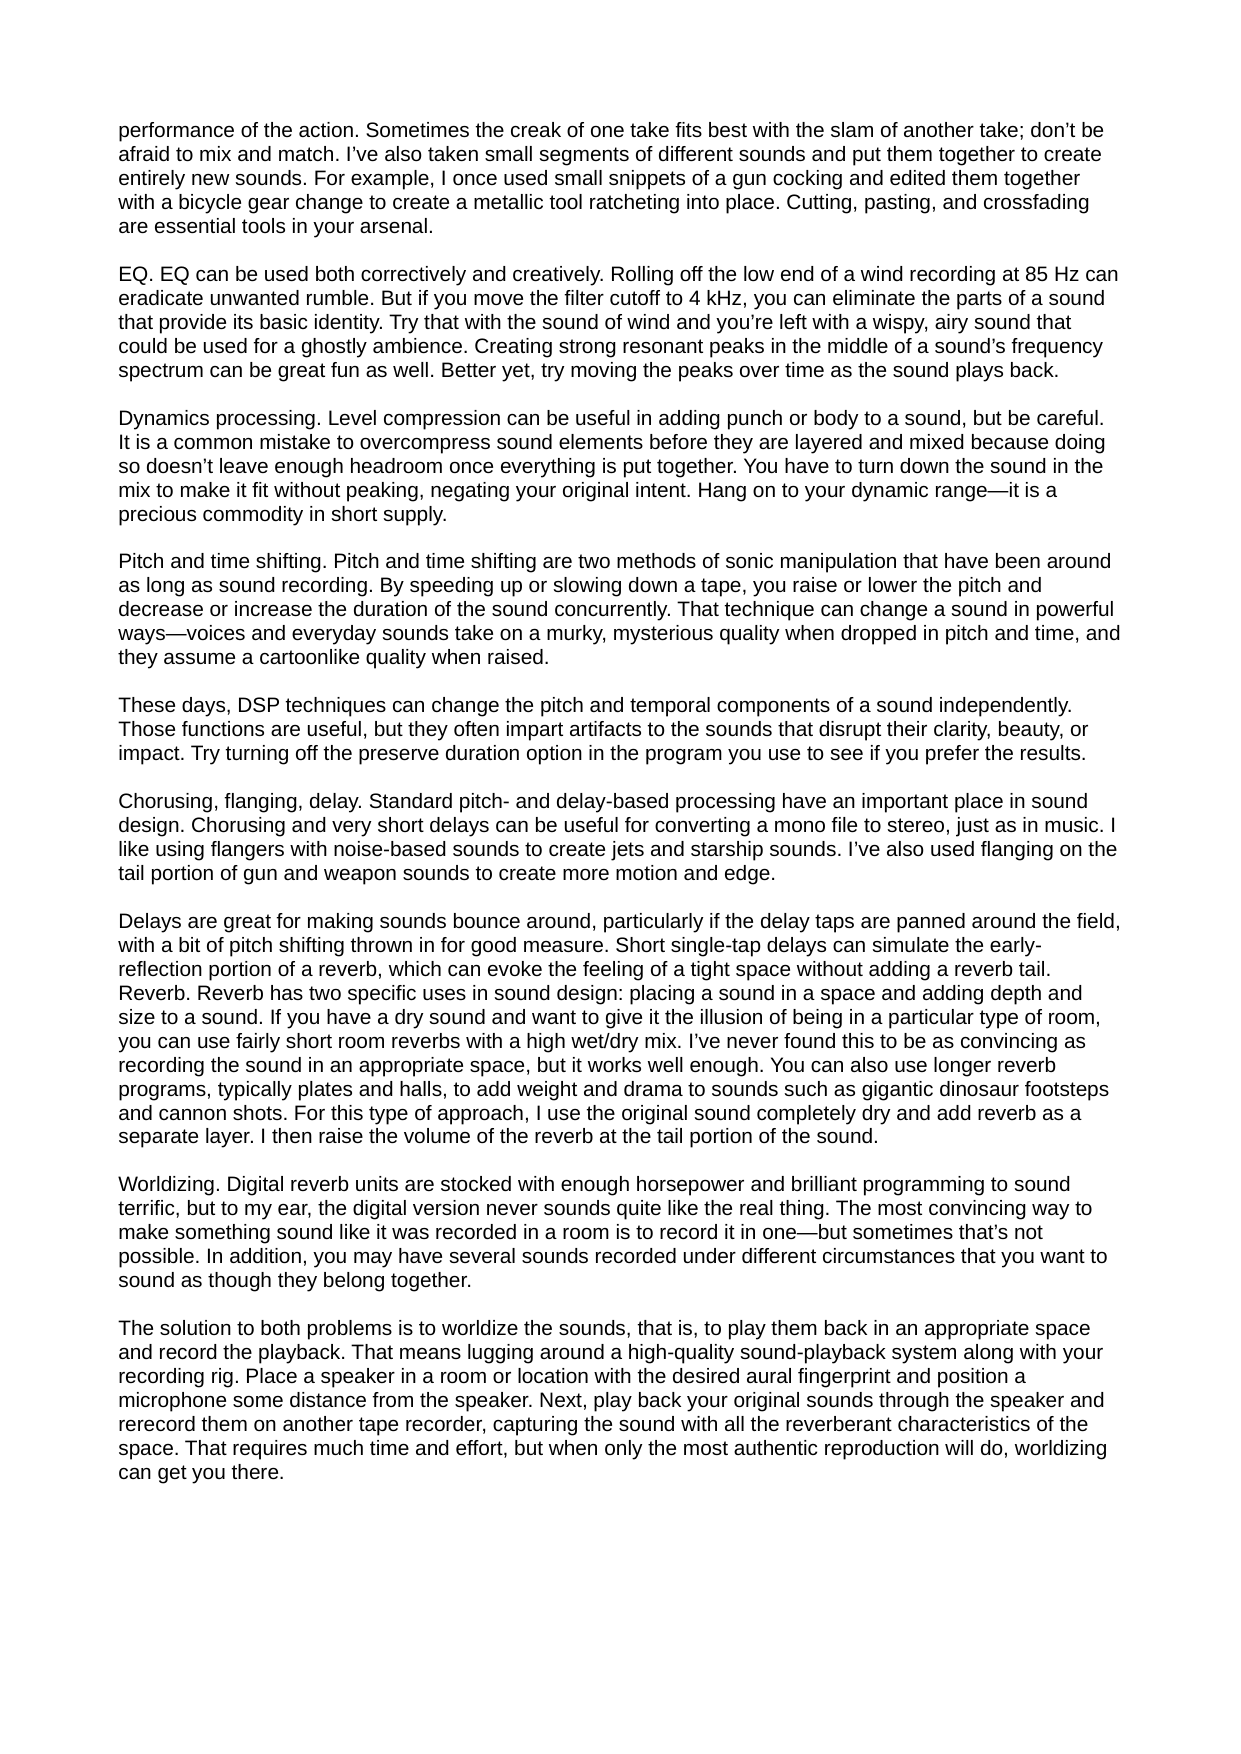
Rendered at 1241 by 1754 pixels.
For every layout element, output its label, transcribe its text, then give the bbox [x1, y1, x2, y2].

text Reverb. Reverb has two specific uses in sound design: placing a sound in a space and adding depth and size to a sound. If you have a dry sound and want to give it the illusion of being in a particular type of room, you can use fairly short room reverbs with a high wet/dry mix. I’ve never found this to be as convincing as recording the sound in an appropriate space, but it works well enough. You can also use longer reverb programs, typically plates and halls, to add weight and drama to sounds such as gigantic dinosaur footsteps and cannon shots. For this type of approach, I use the original sound completely dry and add reverb as a separate layer. I then raise the volume of the reverb at the tail portion of the sound. Worldizing. Digital reverb units are stocked with enough horsepower and brilliant programming to sound terrific, but to my ear, the digital version never sounds quite like the real thing. The most convincing way to make something sound like it was recorded in a room is to record it in one—but sometimes that’s not possible. In addition, you may have several sounds recorded under different circumstances that you want to sound as though they belong together. The solution to both problems is to worldize the sounds, that is, to play them back in an appropriate space and record the playback. That means lugging around a high-quality sound-playback system along with your recording rig. Place a speaker in a room or location with the desired aural fingerprint and position a microphone some distance from the speaker. Next, play back your original sounds through the speaker and rerecord them on another tape recorder, capturing the sound with all the reverberant characteristics of the space. That requires much time and effort, but when only the most authentic reproduction will do, worldizing can get you there. [118, 981, 1122, 1484]
text performance of the action. Sometimes the creak of one take fits best with the slam of another take; don’t be afraid to mix and match. I’ve also taken small segments of different sounds and put them together to create entirely new sounds. For example, I once used small snippets of a gun cocking and edited them together with a bicycle gear change to create a metallic tool ratcheting into place. Cutting, pasting, and crossfading are essential tools in your arsenal. EQ. EQ can be used both correctively and creatively. Rolling off the low end of a wind recording at 85 Hz can eradicate unwanted rumble. But if you move the filter cutoff to 4 kHz, you can eliminate the parts of a sound that provide its basic identity. Try that with the sound of wind and you’re left with a wispy, airy sound that could be used for a ghostly ambience. Creating strong resonant peaks in the middle of a sound’s frequency spectrum can be great fun as well. Better yet, try moving the peaks over time as the sound plays back. Dynamics processing. Level compression can be useful in adding punch or body to a sound, but be careful. It is a common mistake to overcompress sound elements before they are layered and mixed because doing so doesn’t leave enough headroom once everything is put together. You have to turn down the sound in the mix to make it fit without peaking, negating your original intent. Hang on to your dynamic range—it is a precious commodity in short supply. Pitch and time shifting. Pitch and time shifting are two methods of sonic manipulation that have been around as long as sound recording. By speeding up or slowing down a tape, you raise or lower the pitch and decrease or increase the duration of the sound concurrently. That technique can change a sound in powerful ways—voices and everyday sounds take on a murky, mysterious quality when dropped in pitch and time, and they assume a cartoonlike quality when raised. These days, DSP techniques can change the pitch and temporal components of a sound independently. Those functions are useful, but they often impart artifacts to the sounds that disrupt their clarity, beauty, or impact. Try turning off the preserve duration option in the program you use to see if you prefer the results. Chorusing, flanging, delay. Standard pitch- and delay-based processing have an important place in sound design. Chorusing and very short delays can be useful for converting a mono file to stereo, just as in music. I like using flangers with noise-based sounds to create jets and starship sounds. I’ve also used flanging on the tail portion of gun and weapon sounds to create more motion and edge. Delays are great for making sounds bounce around, particularly if the delay taps are panned around the field, with a bit of pitch shifting thrown in for good measure. Short single-tap delays can simulate the early-reflection portion of a reverb, which can evoke the feeling of a tight space without adding a reverb tail. [118, 118, 1122, 981]
